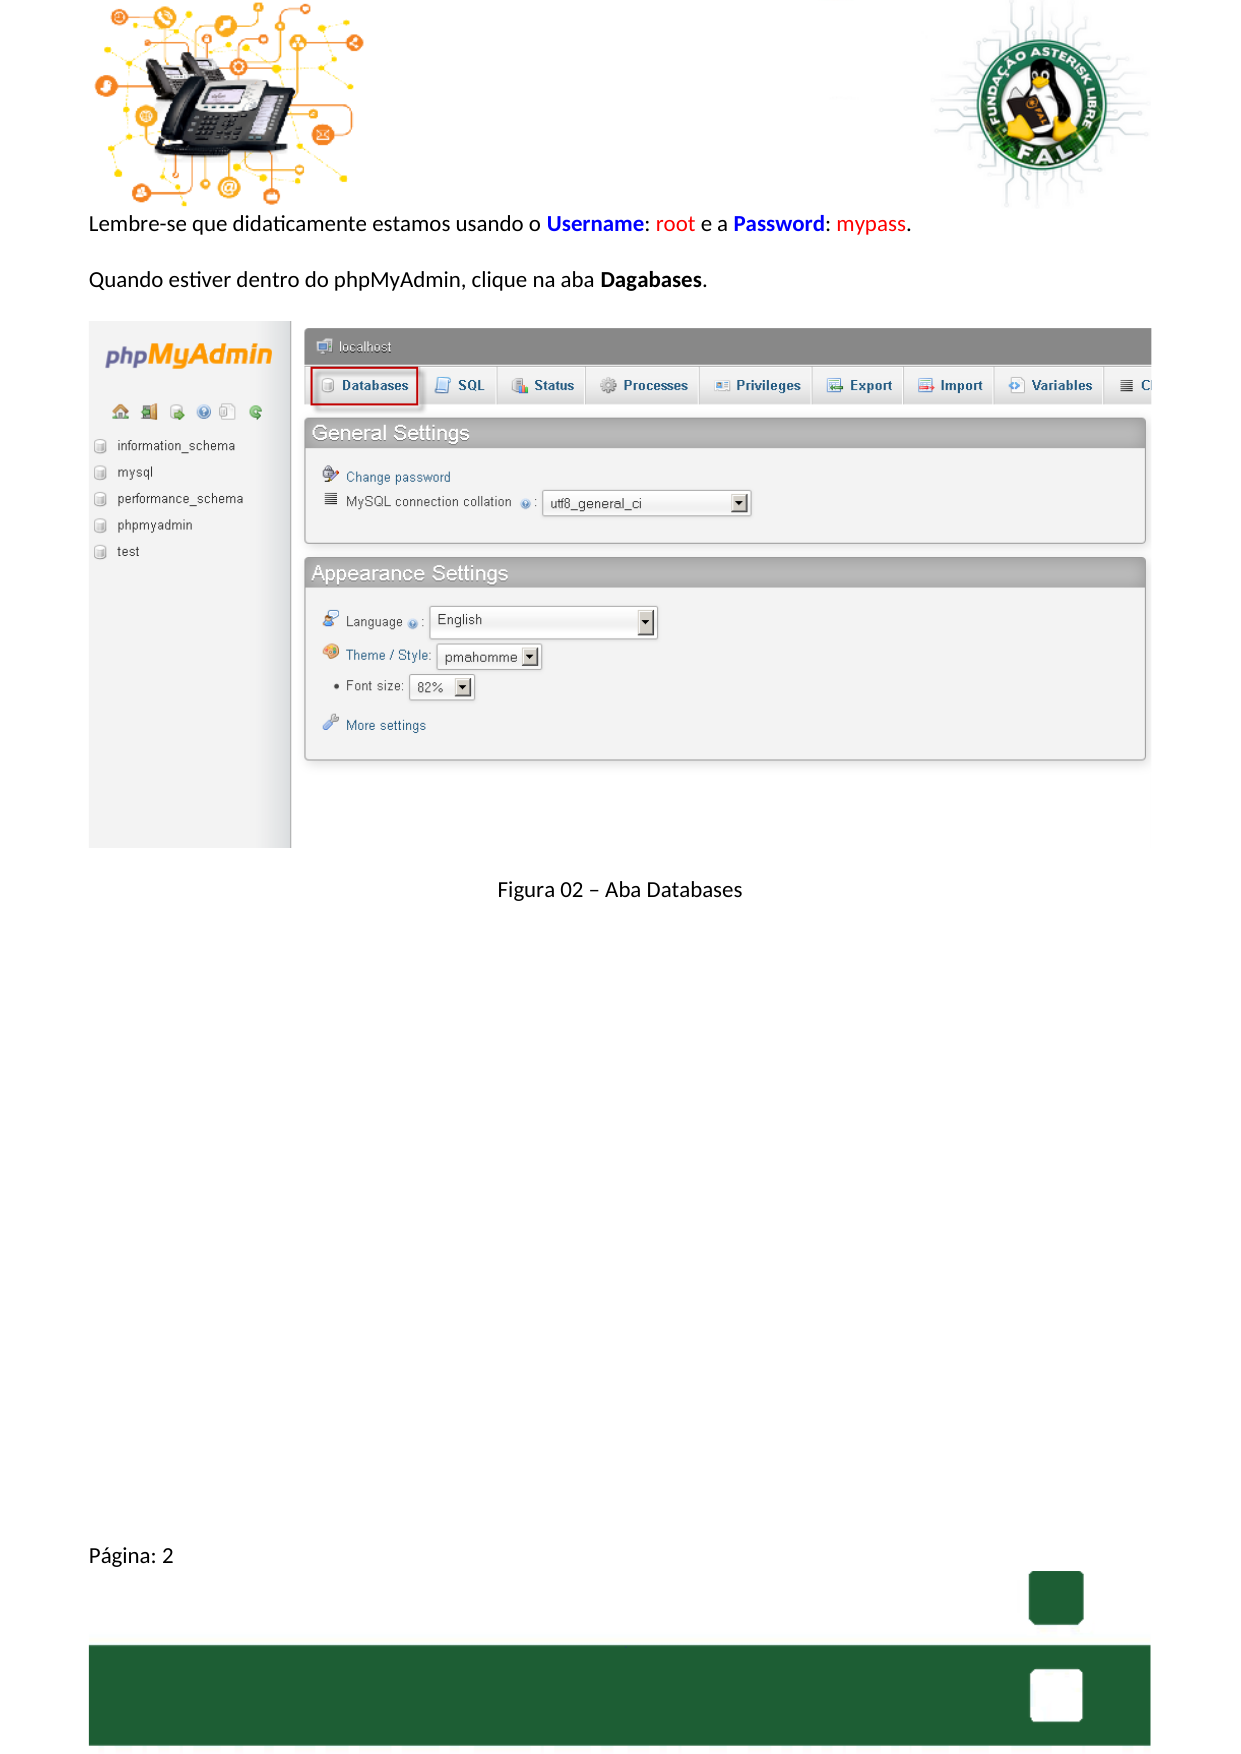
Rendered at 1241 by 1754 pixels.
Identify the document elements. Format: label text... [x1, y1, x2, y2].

text Lembre-se que didaticamente estamos usando o Username: root e a Password: mypass. [89, 210, 1152, 237]
picture [88, 1571, 1152, 1754]
text Quando estiver dentro do phpMyAdmin, clique na aba Dagabases. [89, 266, 1152, 293]
picture [88, 321, 1152, 848]
picture [88, 0, 1152, 210]
text Figura 02 – Aba Databases [89, 875, 1152, 903]
